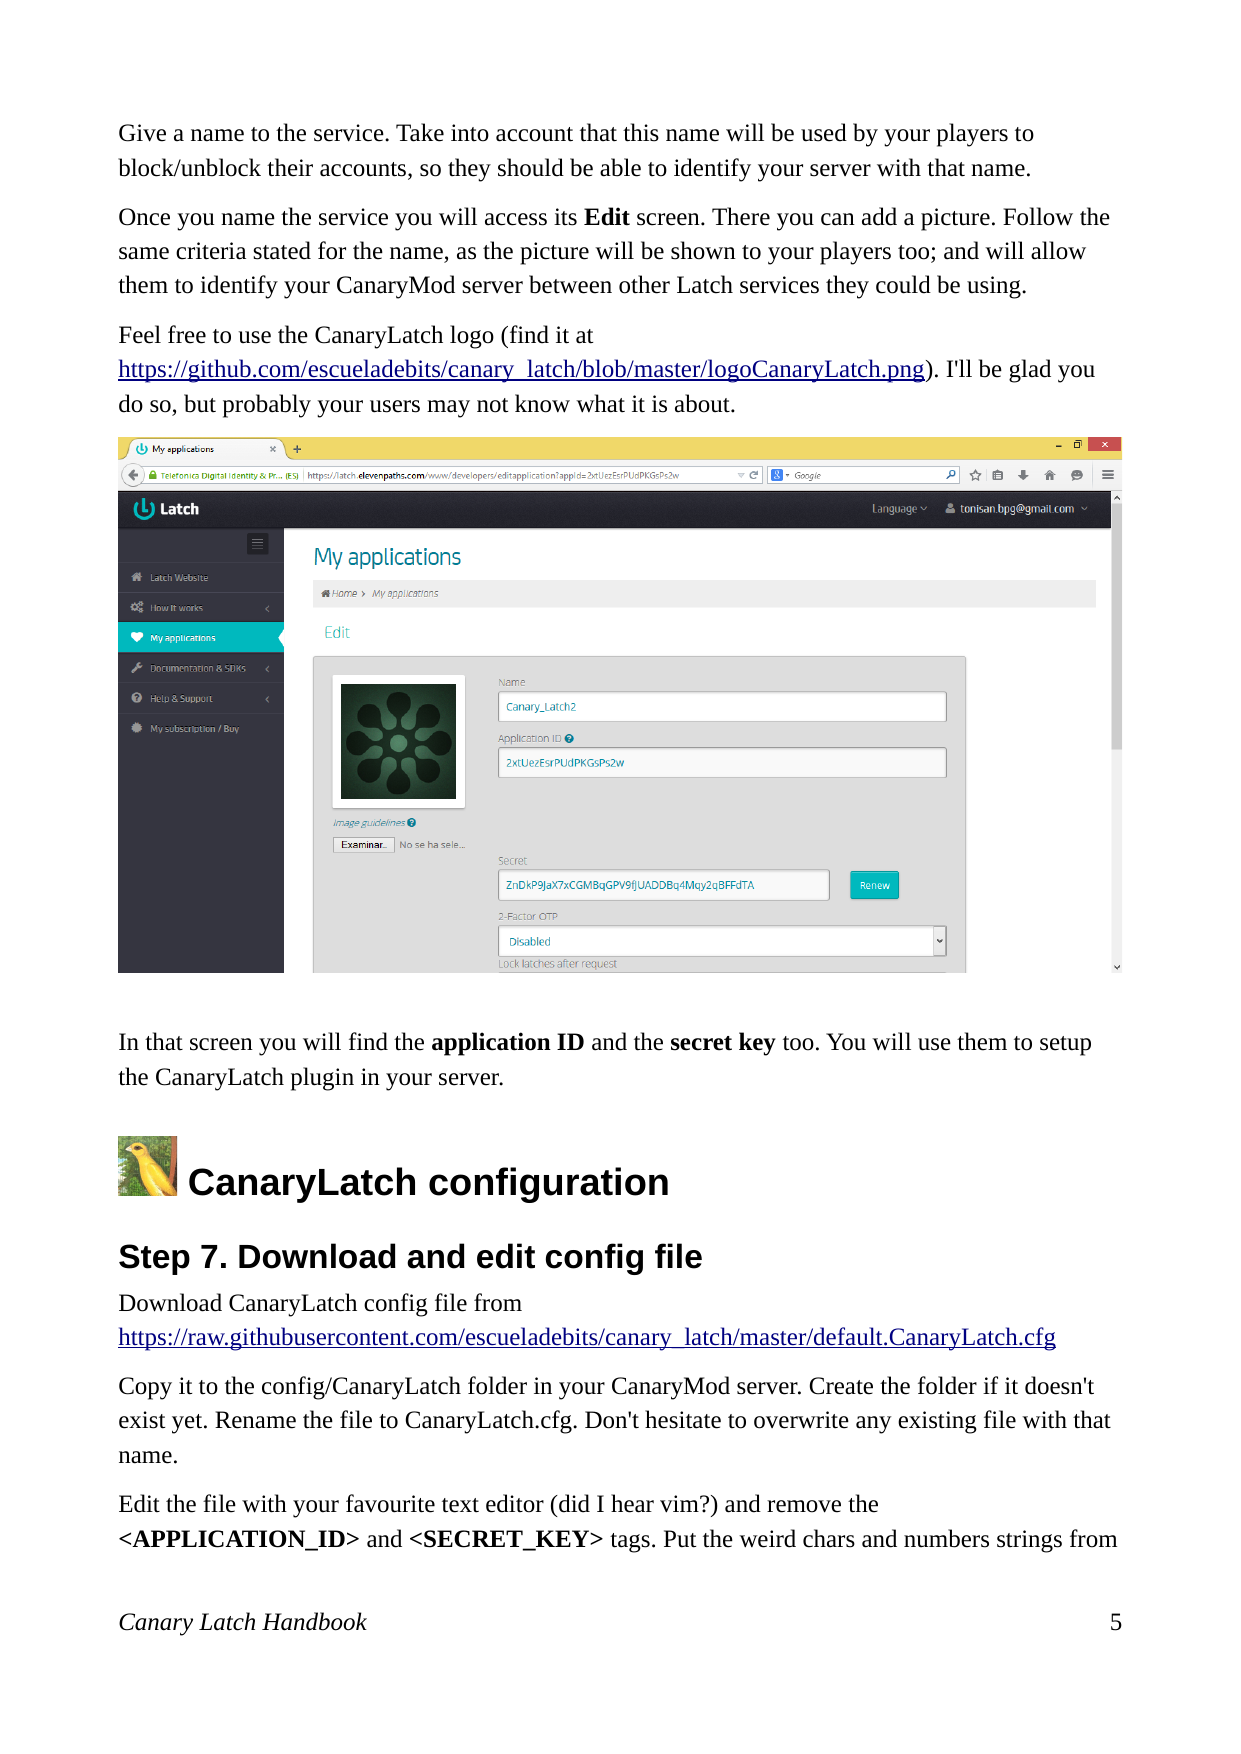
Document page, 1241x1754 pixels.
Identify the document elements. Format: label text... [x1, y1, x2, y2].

text Copy it to the config/CanaryLatch folder in your CanaryMod server. Create the folder if it doesn't exist yet. Rename the file to CanaryLatch.cfg. Don't hesitate to overwrite any existing file with that name. [118, 1371, 1122, 1469]
subtitle Step 7. Download and edit config file [118, 1236, 1122, 1275]
text Give a name to the service. Take into account that this name will be used by your players to block/unblock their accounts, so they should be able to identify your server with that name. [118, 118, 1122, 181]
text Once you name the service you will access its Edit screen. There you can add a picture. Follow the same criteria stated for the name, as the picture will be shown to your players too; and will allow them to identify your CanaryMod server between other Latch services they could be using. [118, 202, 1122, 299]
picture [118, 437, 1123, 973]
subtitle CanaryLatch configuration [118, 1136, 1122, 1203]
picture [118, 1136, 178, 1196]
text Feel free to use the CanaryLatch logo (find it at https://github.com/escueladebits/canary_latch/blob/master/logoCanaryLatch.png). I'll be glad you do so, but probably your users may not know what it is about. [118, 320, 1122, 417]
text Edit the file with your favourite text editor (did I hear vim?) and remove the <APPLICATION_ID> and <SECRET_KEY> tags. Put the weird chars and numbers strings from [118, 1489, 1122, 1552]
text In that screen you will find the application ID and the secret key too. You will use them to setup the CanaryLatch plugin in your server. [118, 1027, 1122, 1091]
text Download CanaryLatch config file from https://raw.githubusercontent.com/escueladebits/canary_latch/master/default.CanaryLatch.cfg [118, 1288, 1122, 1351]
